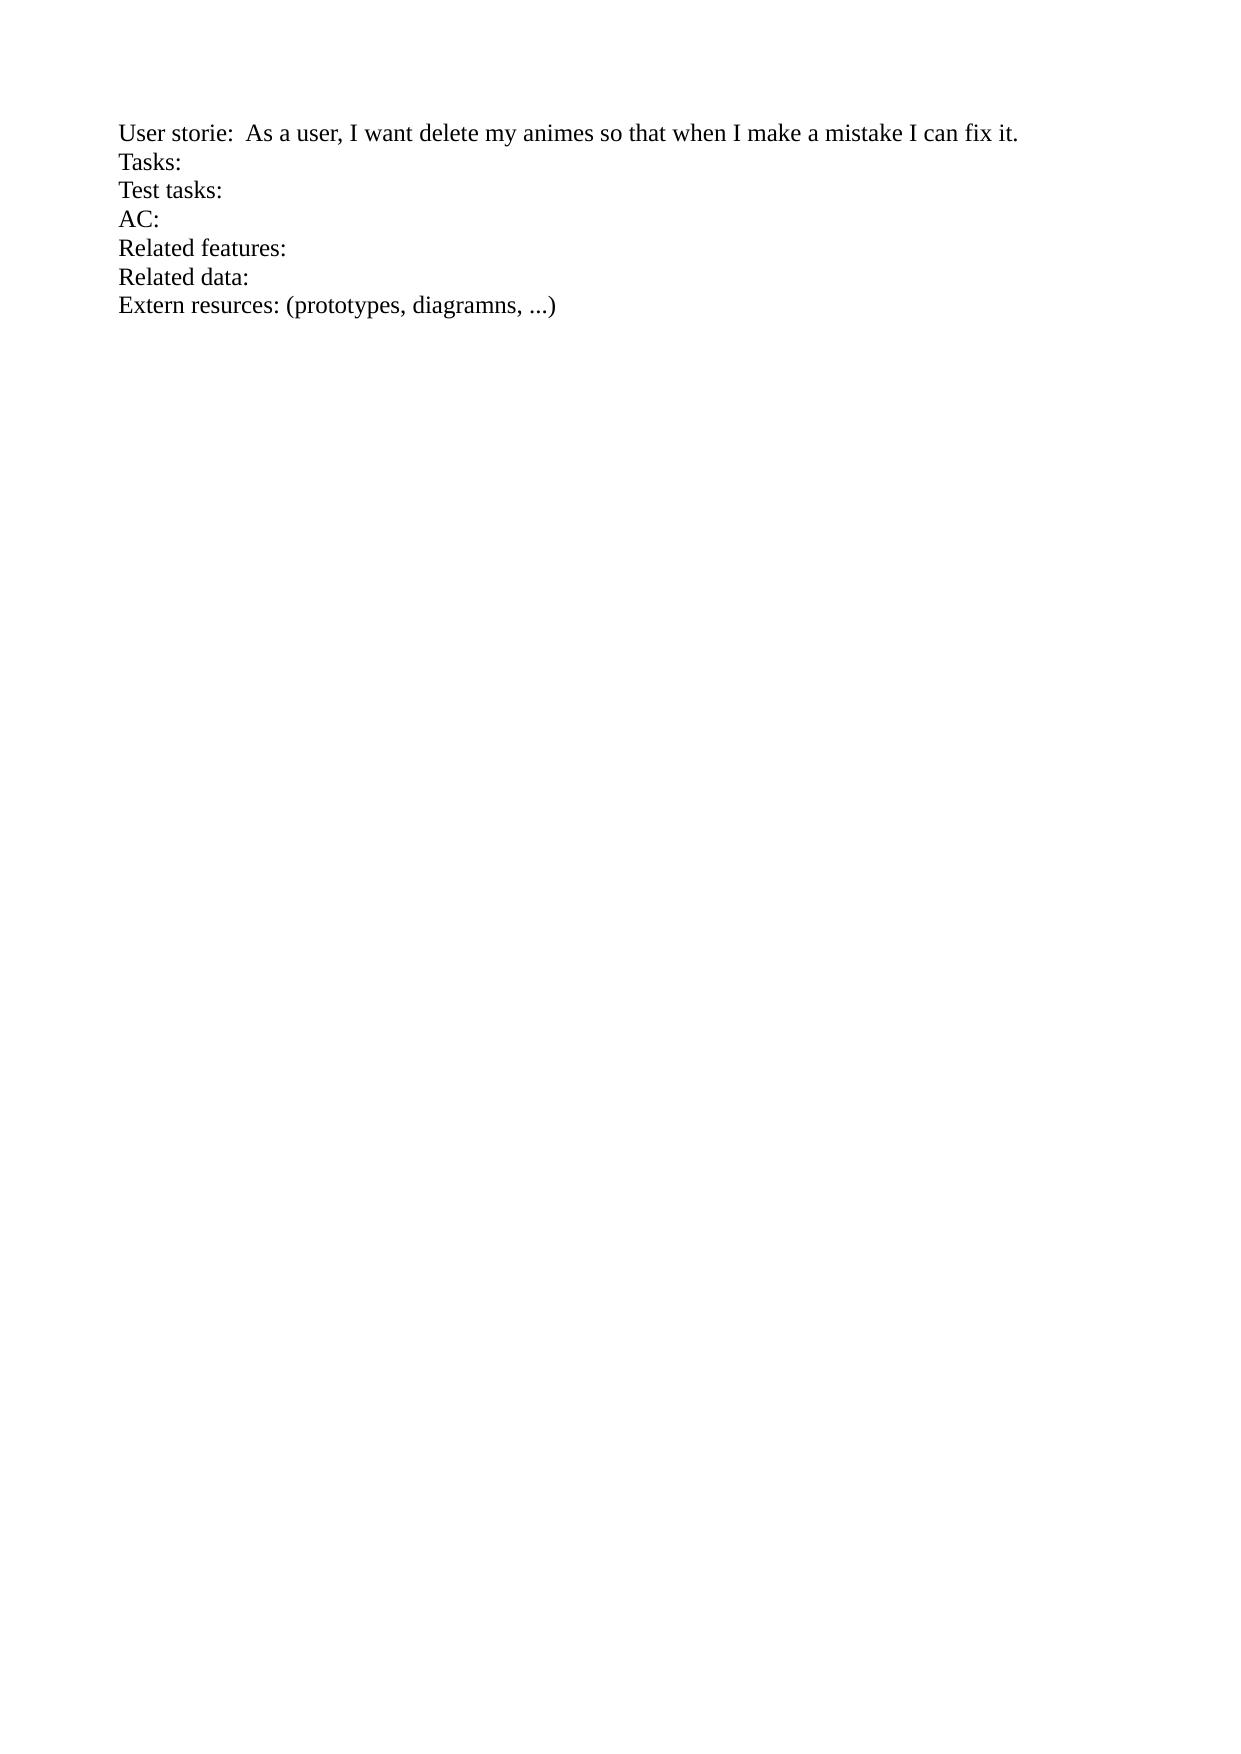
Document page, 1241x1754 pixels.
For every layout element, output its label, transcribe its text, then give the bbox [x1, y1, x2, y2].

text User storie: As a user, I want delete my animes so that when I make a mistake I can fix it. [118, 118, 1122, 147]
text Related features: [118, 233, 1122, 262]
text Test tasks: [118, 176, 1122, 204]
text Extern resurces: (prototypes, diagramns, ...) [118, 291, 1122, 319]
text Tasks: [118, 147, 1122, 176]
text AC: [118, 204, 1122, 233]
text Related data: [118, 262, 1122, 291]
